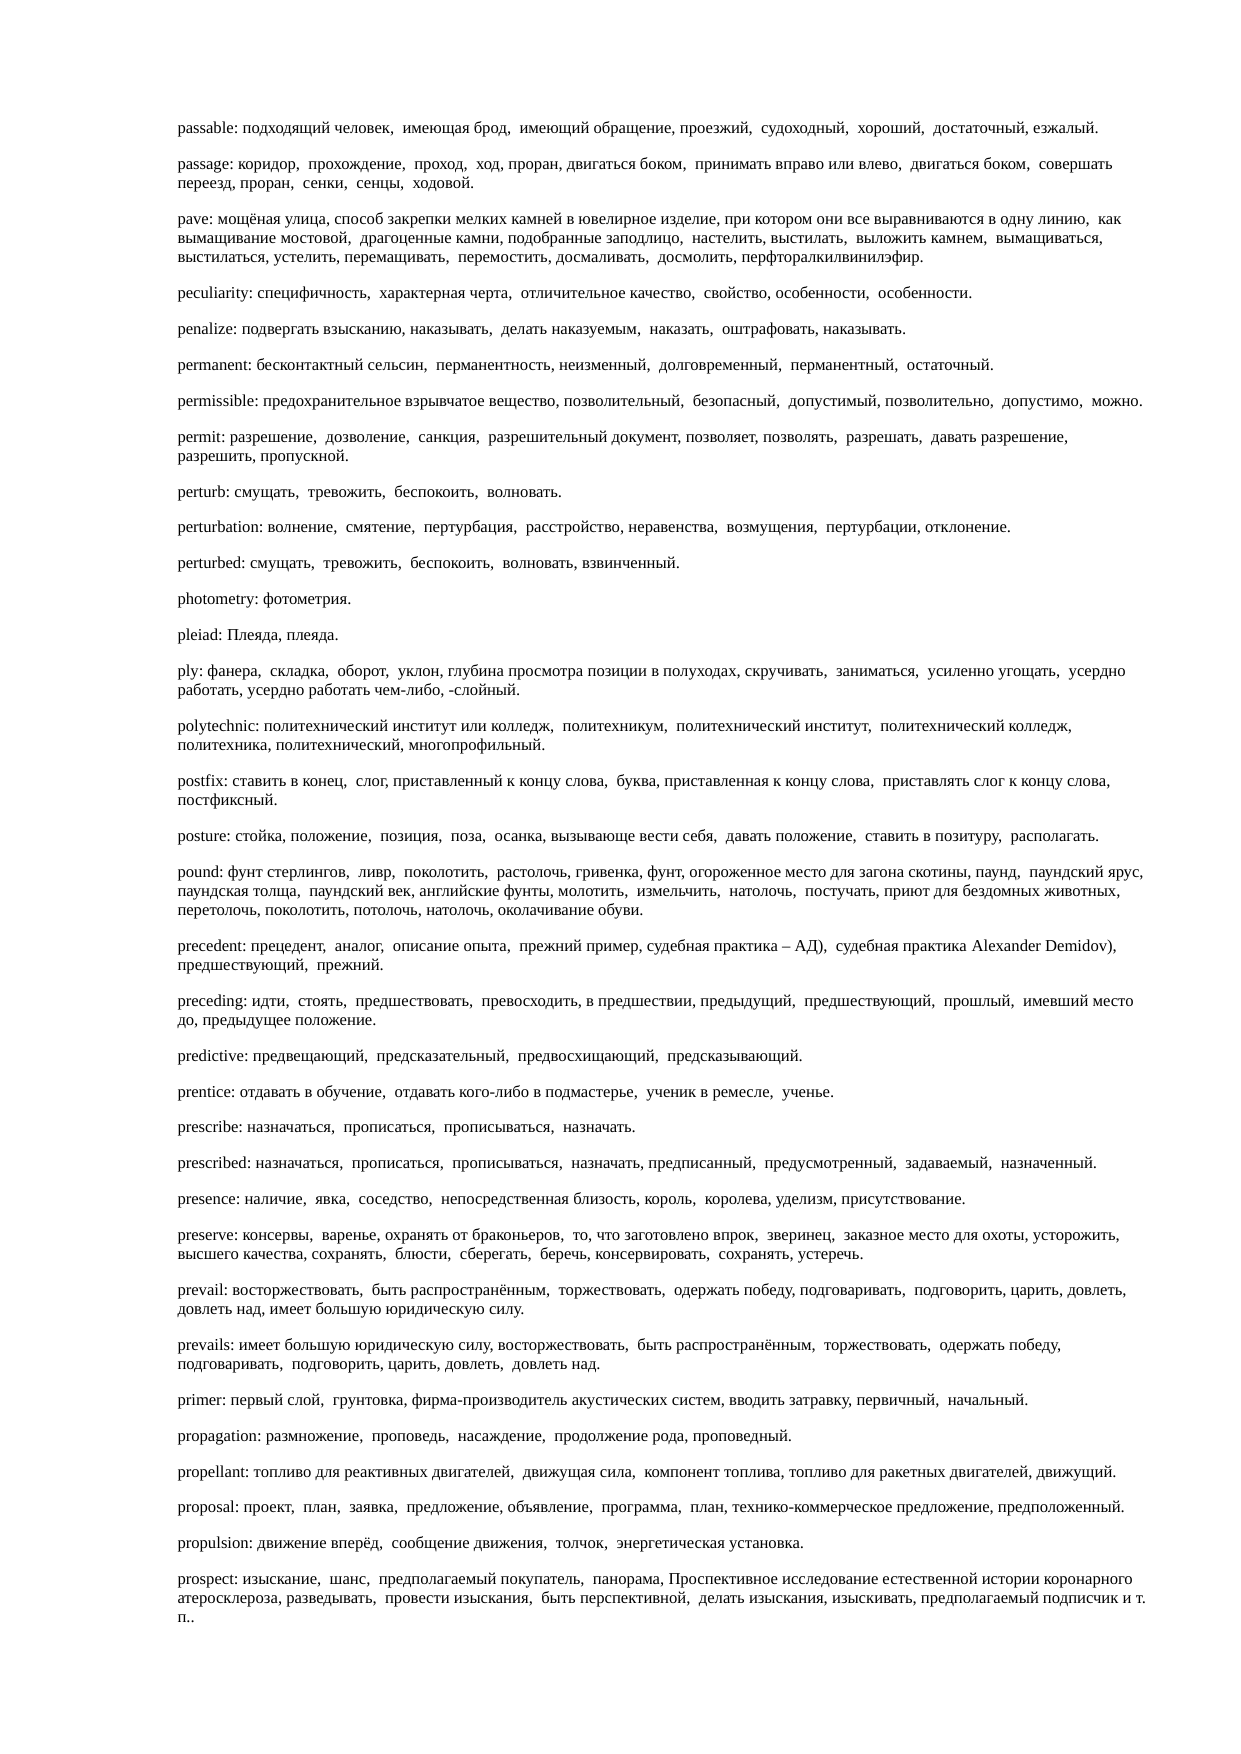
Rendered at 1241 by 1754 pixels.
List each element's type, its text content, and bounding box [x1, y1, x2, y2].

text primer: первый слой, грунтовка, фирма-производитель акустических систем, вводить затравку, первичный, начальный. [177, 1390, 1152, 1409]
text postfix: ставить в конец, слог, приставленный к концу слова, буква, приставленная к концу слова, приставлять слог к концу слова, постфиксный. [177, 771, 1152, 809]
text propulsion: движение вперёд, сообщение движения, толчок, энергетическая установка. [177, 1533, 1152, 1552]
text presence: наличие, явка, соседство, непосредственная близость, король, королева, уделизм, присутствование. [177, 1189, 1152, 1208]
text photometry: фотометрия. [177, 589, 1152, 608]
text passage: коридор, прохождение, проход, ход, проран, двигаться боком, принимать вправо или влево, двигаться боком, совершать переезд, проран, сенки, сенцы, ходовой. [177, 154, 1152, 192]
text perturbed: смущать, тревожить, беспокоить, волновать, взвинченный. [177, 553, 1152, 572]
text ply: фанера, складка, оборот, уклон, глубина просмотра позиции в полуходах, скручивать, заниматься, усиленно угощать, усердно работать, усердно работать чем-либо, -слойный. [177, 661, 1152, 699]
text prospect: изыскание, шанс, предполагаемый покупатель, панорама, Проспективное исследование естественной истории коронарного атеросклероза, разведывать, провести изыскания, быть перспективной, делать изыскания, изыскивать, предполагаемый подписчик и т. п.. [177, 1569, 1152, 1626]
text passable: подходящий человек, имеющая брод, имеющий обращение, проезжий, судоходный, хороший, достаточный, езжалый. [177, 118, 1152, 137]
text peculiarity: специфичность, характерная черта, отличительное качество, свойство, особенности, особенности. [177, 283, 1152, 302]
text prevail: восторжествовать, быть распространённым, торжествовать, одержать победу, подговаривать, подговорить, царить, довлеть, довлеть над, имеет большую юридическую силу. [177, 1280, 1152, 1318]
text pave: мощёная улица, способ закрепки мелких камней в ювелирное изделие, при котором они все выравниваются в одну линию, как вымащивание мостовой, драгоценные камни, подобранные заподлицо, настелить, выстилать, выложить камнем, вымащиваться, выстилаться, устелить, перемащивать, перемостить, досмаливать, досмолить, перфторалкилвинилэфир. [177, 209, 1152, 266]
text prescribe: назначаться, прописаться, прописываться, назначать. [177, 1117, 1152, 1136]
text pleiad: Плеяда, плеяда. [177, 625, 1152, 644]
text permit: разрешение, дозволение, санкция, разрешительный документ, позволяет, позволять, разрешать, давать разрешение, разрешить, пропускной. [177, 426, 1152, 465]
text precedent: прецедент, аналог, описание опыта, прежний пример, судебная практика – АД), судебная практика Alexander Demidov), предшествующий, прежний. [177, 936, 1152, 974]
text pound: фунт стерлингов, ливр, поколотить, растолочь, гривенка, фунт, огороженное место для загона скотины, паунд, паундский ярус, паундская толща, паундский век, английские фунты, молотить, измельчить, натолочь, постучать, приют для бездомных животных, перетолочь, поколотить, потолочь, натолочь, околачивание обуви. [177, 861, 1152, 919]
text proposal: проект, план, заявка, предложение, объявление, программа, план, технико-коммерческое предложение, предположенный. [177, 1497, 1152, 1516]
text prevails: имеет большую юридическую силу, восторжествовать, быть распространённым, торжествовать, одержать победу, подговаривать, подговорить, царить, довлеть, довлеть над. [177, 1335, 1152, 1373]
text predictive: предвещающий, предсказательный, предвосхищающий, предсказывающий. [177, 1046, 1152, 1065]
text posture: стойка, положение, позиция, поза, осанка, вызывающе вести себя, давать положение, ставить в позитуру, располагать. [177, 826, 1152, 845]
text perturb: смущать, тревожить, беспокоить, волновать. [177, 481, 1152, 501]
text perturbation: волнение, смятение, пертурбация, расстройство, неравенства, возмущения, пертурбации, отклонение. [177, 517, 1152, 536]
text penalize: подвергать взысканию, наказывать, делать наказуемым, наказать, оштрафовать, наказывать. [177, 319, 1152, 338]
text preserve: консервы, варенье, охранять от браконьеров, то, что заготовлено впрок, зверинец, заказное место для охоты, усторожить, высшего качества, сохранять, блюсти, сберегать, беречь, консервировать, сохранять, устеречь. [177, 1225, 1152, 1263]
text preceding: идти, стоять, предшествовать, превосходить, в предшествии, предыдущий, предшествующий, прошлый, имевший место до, предыдущее положение. [177, 991, 1152, 1029]
text permissible: предохранительное взрывчатое вещество, позволительный, безопасный, допустимый, позволительно, допустимо, можно. [177, 391, 1152, 410]
text propellant: топливо для реактивных двигателей, движущая сила, компонент топлива, топливо для ракетных двигателей, движущий. [177, 1461, 1152, 1481]
text propagation: размножение, проповедь, насаждение, продолжение рода, проповедный. [177, 1426, 1152, 1445]
text prescribed: назначаться, прописаться, прописываться, назначать, предписанный, предусмотренный, задаваемый, назначенный. [177, 1153, 1152, 1172]
text permanent: бесконтактный сельсин, перманентность, неизменный, долговременный, перманентный, остаточный. [177, 355, 1152, 374]
text polytechnic: политехнический институт или колледж, политехникум, политехнический институт, политехнический колледж, политехника, политехнический, многопрофильный. [177, 716, 1152, 754]
text prentice: отдавать в обучение, отдавать кого-либо в подмастерье, ученик в ремесле, ученье. [177, 1081, 1152, 1101]
